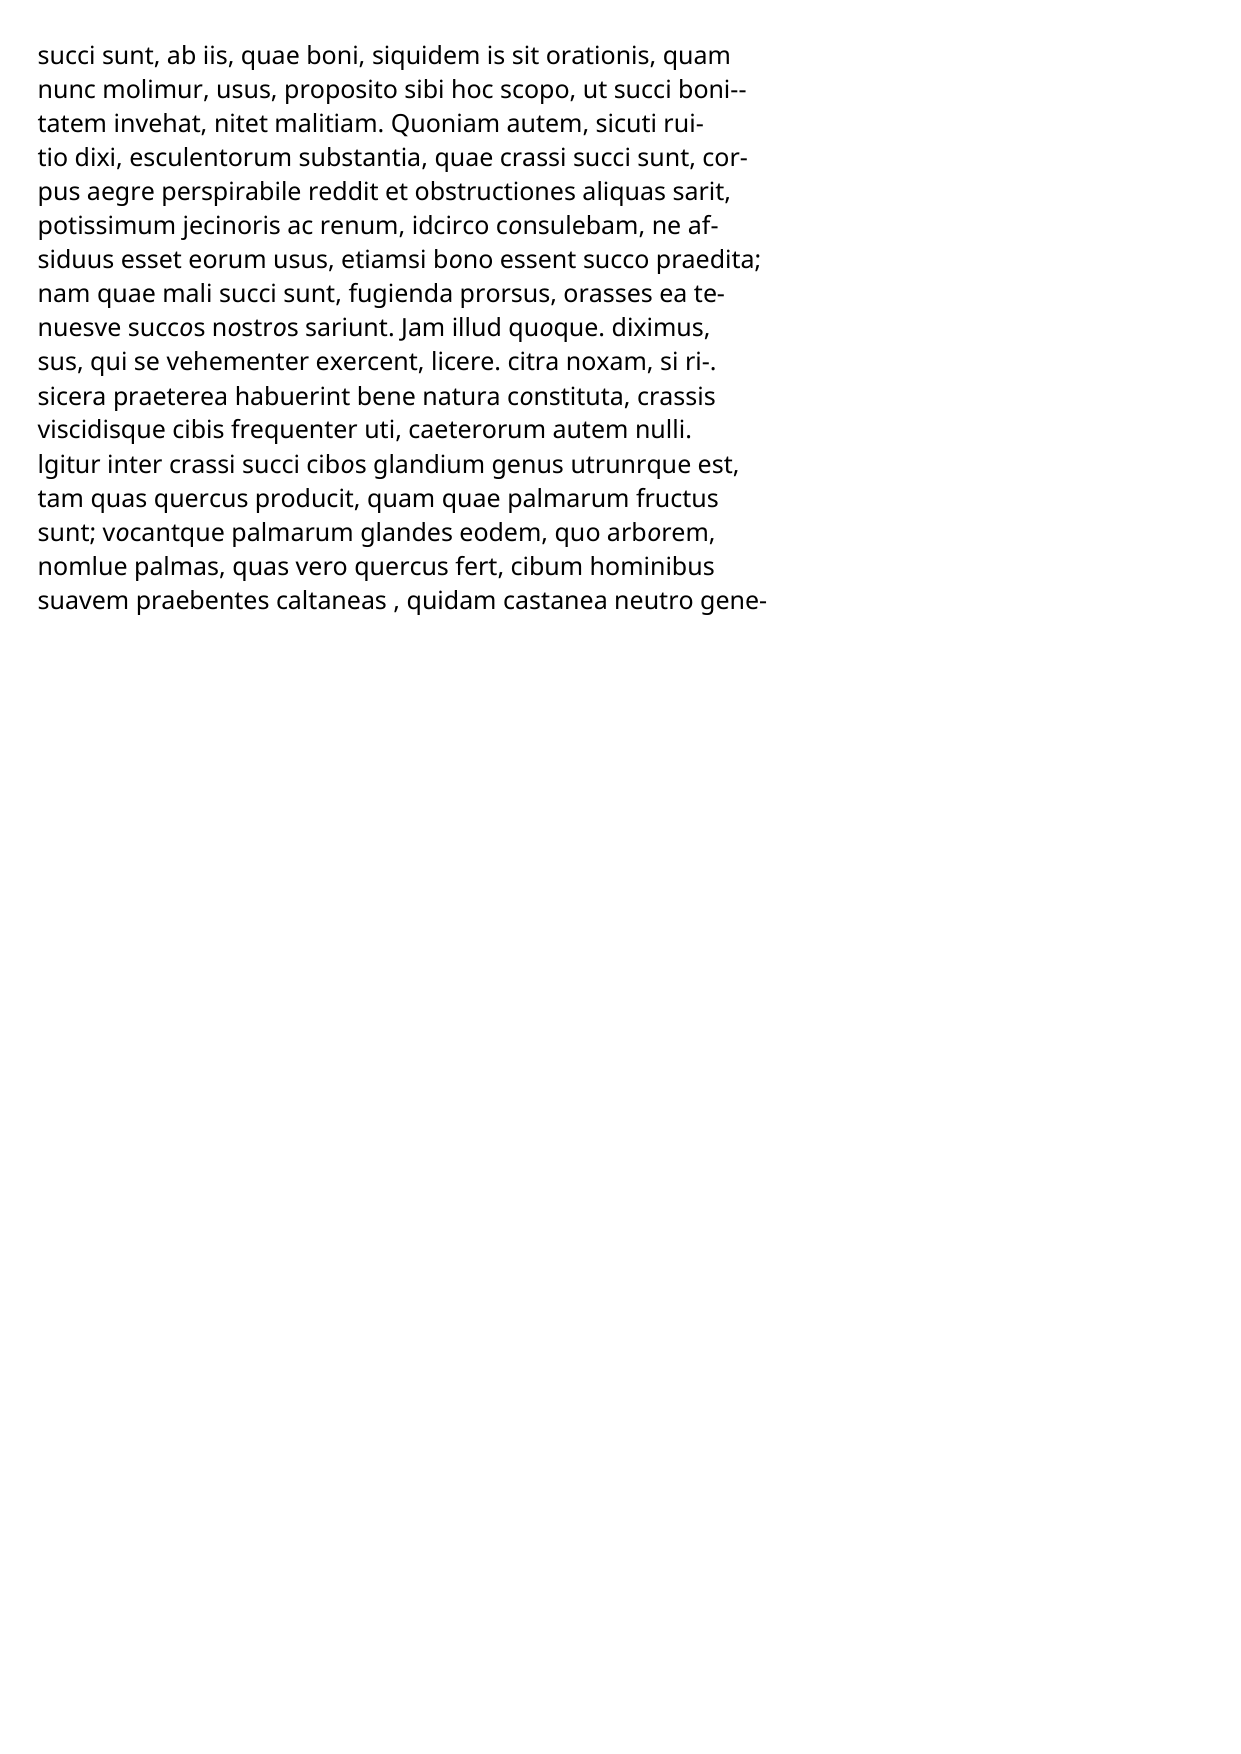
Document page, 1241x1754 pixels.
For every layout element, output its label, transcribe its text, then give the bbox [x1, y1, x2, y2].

text succi sunt, ab iis, quae boni, siquidem is sit orationis, quam nunc molimur, usus, proposito sibi hoc scopo, ut succi boni-- tatem invehat, nitet malitiam. Quoniam autem, sicuti rui- tio dixi, esculentorum substantia, quae crassi succi sunt, cor- pus aegre perspirabile reddit et obstructiones aliquas sarit, potissimum jecinoris ac renum, idcirco consulebam, ne af- siduus esset eorum usus, etiamsi bono essent succo praedita; nam quae mali succi sunt, fugienda prorsus, orasses ea te- nuesve succos nostros sariunt. Jam illud quoque. diximus, sus, qui se vehementer exercent, licere. citra noxam, si ri-. sicera praeterea habuerint bene natura constituta, crassis viscidisque cibis frequenter uti, caeterorum autem nulli. lgitur inter crassi succi cibos glandium genus utrunrque est, tam quas quercus producit, quam quae palmarum fructus sunt; vocantque palmarum glandes eodem, quo arborem, nomlue palmas, quas vero quercus fert, cibum hominibus suavem praebentes caltaneas , quidam castanea neutro gene- [37, 37, 1203, 617]
